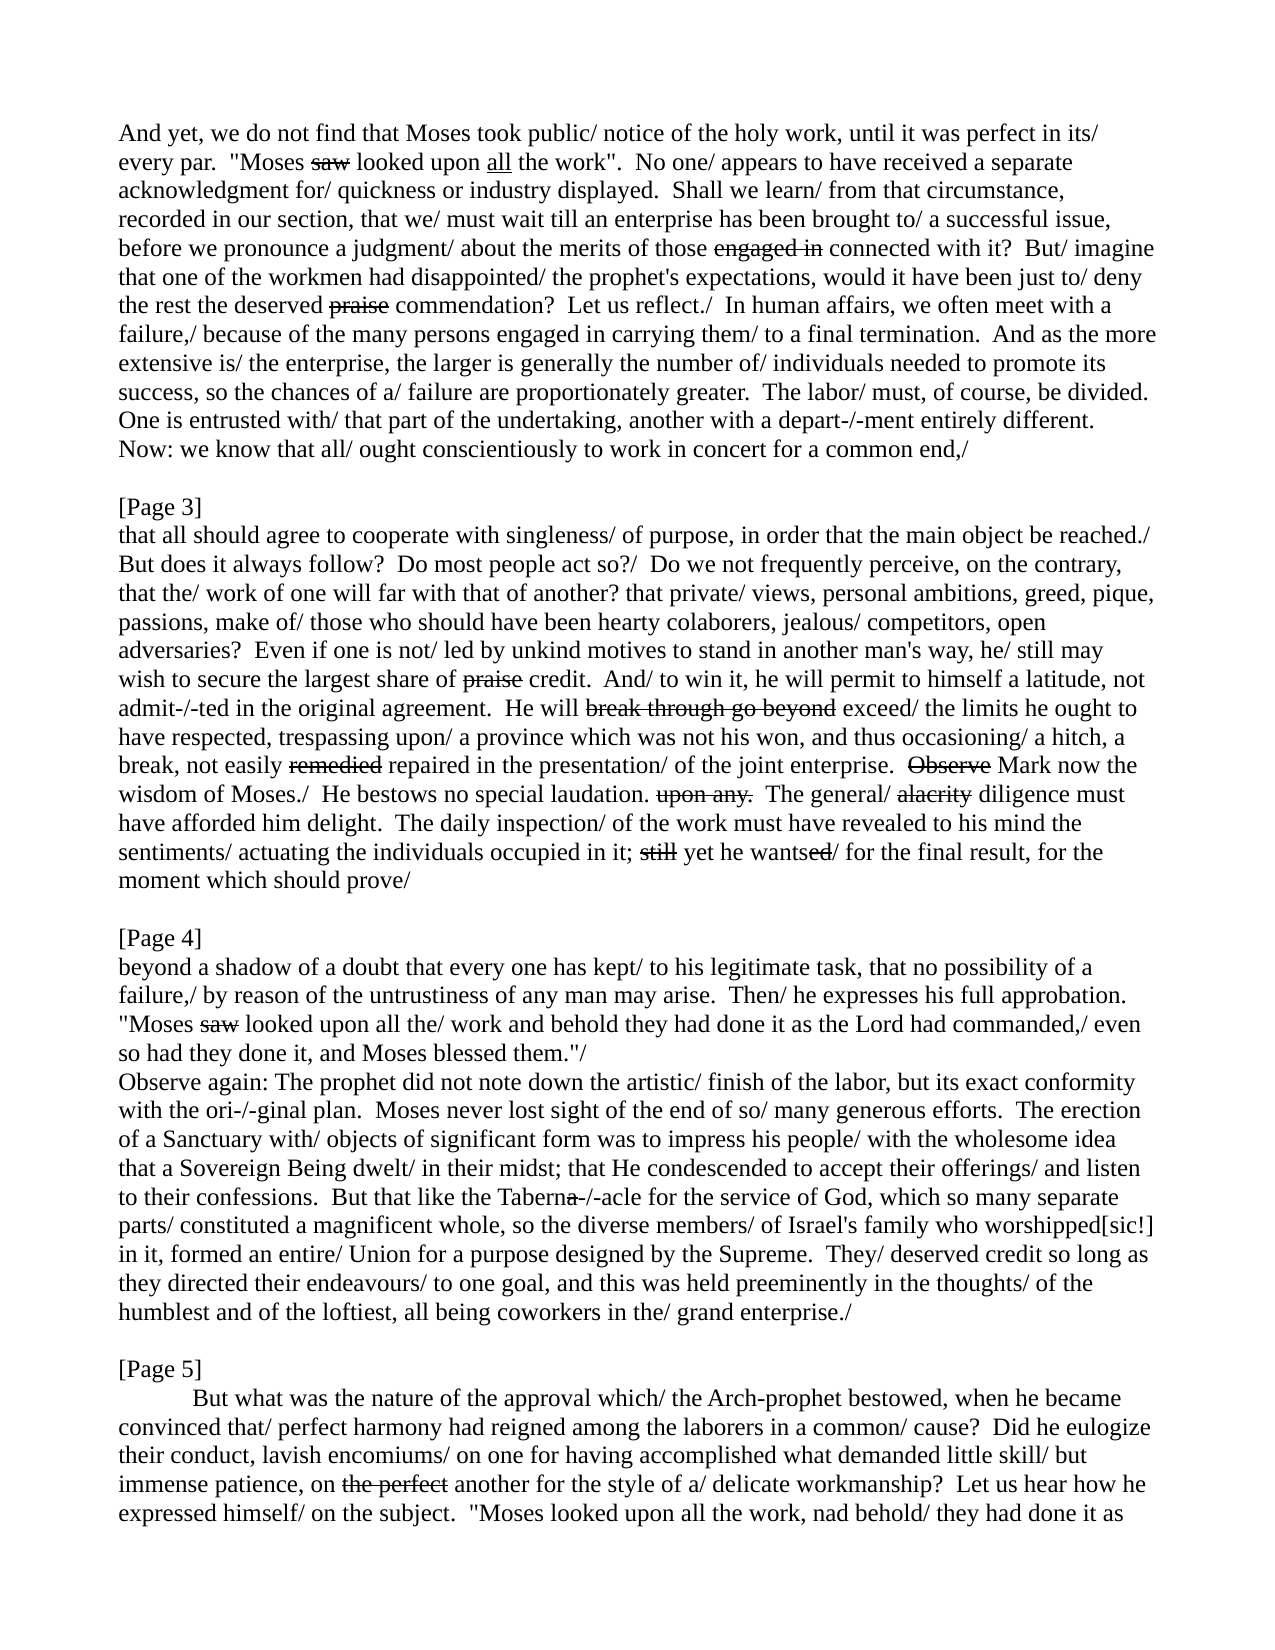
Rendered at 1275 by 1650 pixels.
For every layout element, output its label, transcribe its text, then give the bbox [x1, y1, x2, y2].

text But what was the nature of the approval which/ the Arch-prophet bestowed, when he became convinced that/ perfect harmony had reigned among the laborers in a common/ cause? Did he eulogize their conduct, lavish encomiums/ on one for having accomplished what demanded little skill/ but immense patience, on the perfect another for the style of a/ delicate workmanship? Let us hear how he expressed himself/ on the subject. "Moses looked upon all the work, nad behold/ they had done it as [118, 1383, 1157, 1527]
text beyond a shadow of a doubt that every one has kept/ to his legitimate task, that no possibility of a failure,/ by reason of the untrustiness of any man may arise. Then/ he expresses his full approbation. "Moses saw looked upon all the/ work and behold they had done it as the Lord had commanded,/ even so had they done it, and Moses blessed them."/ [118, 952, 1157, 1067]
text Observe again: The prophet did not note down the artistic/ finish of the labor, but its exact conformity with the ori-/-ginal plan. Moses never lost sight of the end of so/ many generous efforts. The erection of a Sanctuary with/ objects of significant form was to impress his people/ with the wholesome idea that a Sovereign Being dwelt/ in their midst; that He condescended to accept their offerings/ and listen to their confessions. But that like the Taberna-/-acle for the service of God, which so many separate parts/ constituted a magnificent whole, so the diverse members/ of Israel's family who worshipped[sic!] in it, formed an entire/ Union for a purpose designed by the Supreme. They/ deserved credit so long as they directed their endeavours/ to one goal, and this was held preeminently in the thoughts/ of the humblest and of the loftiest, all being coworkers in the/ grand enterprise./ [118, 1067, 1157, 1326]
text [Page 4] [118, 923, 1157, 952]
text that all should agree to cooperate with singleness/ of purpose, in order that the main object be reached./ But does it always follow? Do most people act so?/ Do we not frequently perceive, on the contrary, that the/ work of one will far with that of another? that private/ views, personal ambitions, greed, pique, passions, make of/ those who should have been hearty colaborers, jealous/ competitors, open adversaries? Even if one is not/ led by unkind motives to stand in another man's way, he/ still may wish to secure the largest share of praise credit. And/ to win it, he will permit to himself a latitude, not admit-/-ted in the original agreement. He will break through go beyond exceed/ the limits he ought to have respected, trespassing upon/ a province which was not his won, and thus occasioning/ a hitch, a break, not easily remedied repaired in the presentation/ of the joint enterprise. Observe Mark now the wisdom of Moses./ He bestows no special laudation. upon any. The general/ alacrity diligence must have afforded him delight. The daily inspection/ of the work must have revealed to his mind the sentiments/ actuating the individuals occupied in it; still yet he wantsed/ for the final result, for the moment which should prove/ [118, 521, 1157, 894]
text [Page 5] [118, 1354, 1157, 1383]
text And yet, we do not find that Moses took public/ notice of the holy work, until it was perfect in its/ every par. "Moses saw looked upon all the work". No one/ appears to have received a separate acknowledgment for/ quickness or industry displayed. Shall we learn/ from that circumstance, recorded in our section, that we/ must wait till an enterprise has been brought to/ a successful issue, before we pronounce a judgment/ about the merits of those engaged in connected with it? But/ imagine that one of the workmen had disappointed/ the prophet's expectations, would it have been just to/ deny the rest the deserved praise commendation? Let us reflect./ In human affairs, we often meet with a failure,/ because of the many persons engaged in carrying them/ to a final termination. And as the more extensive is/ the enterprise, the larger is generally the number of/ individuals needed to promote its success, so the chances of a/ failure are proportionately greater. The labor/ must, of course, be divided. One is entrusted with/ that part of the undertaking, another with a depart-/-ment entirely different. Now: we know that all/ ought conscientiously to work in concert for a common end,/ [118, 118, 1157, 463]
text [Page 3] [118, 492, 1157, 521]
